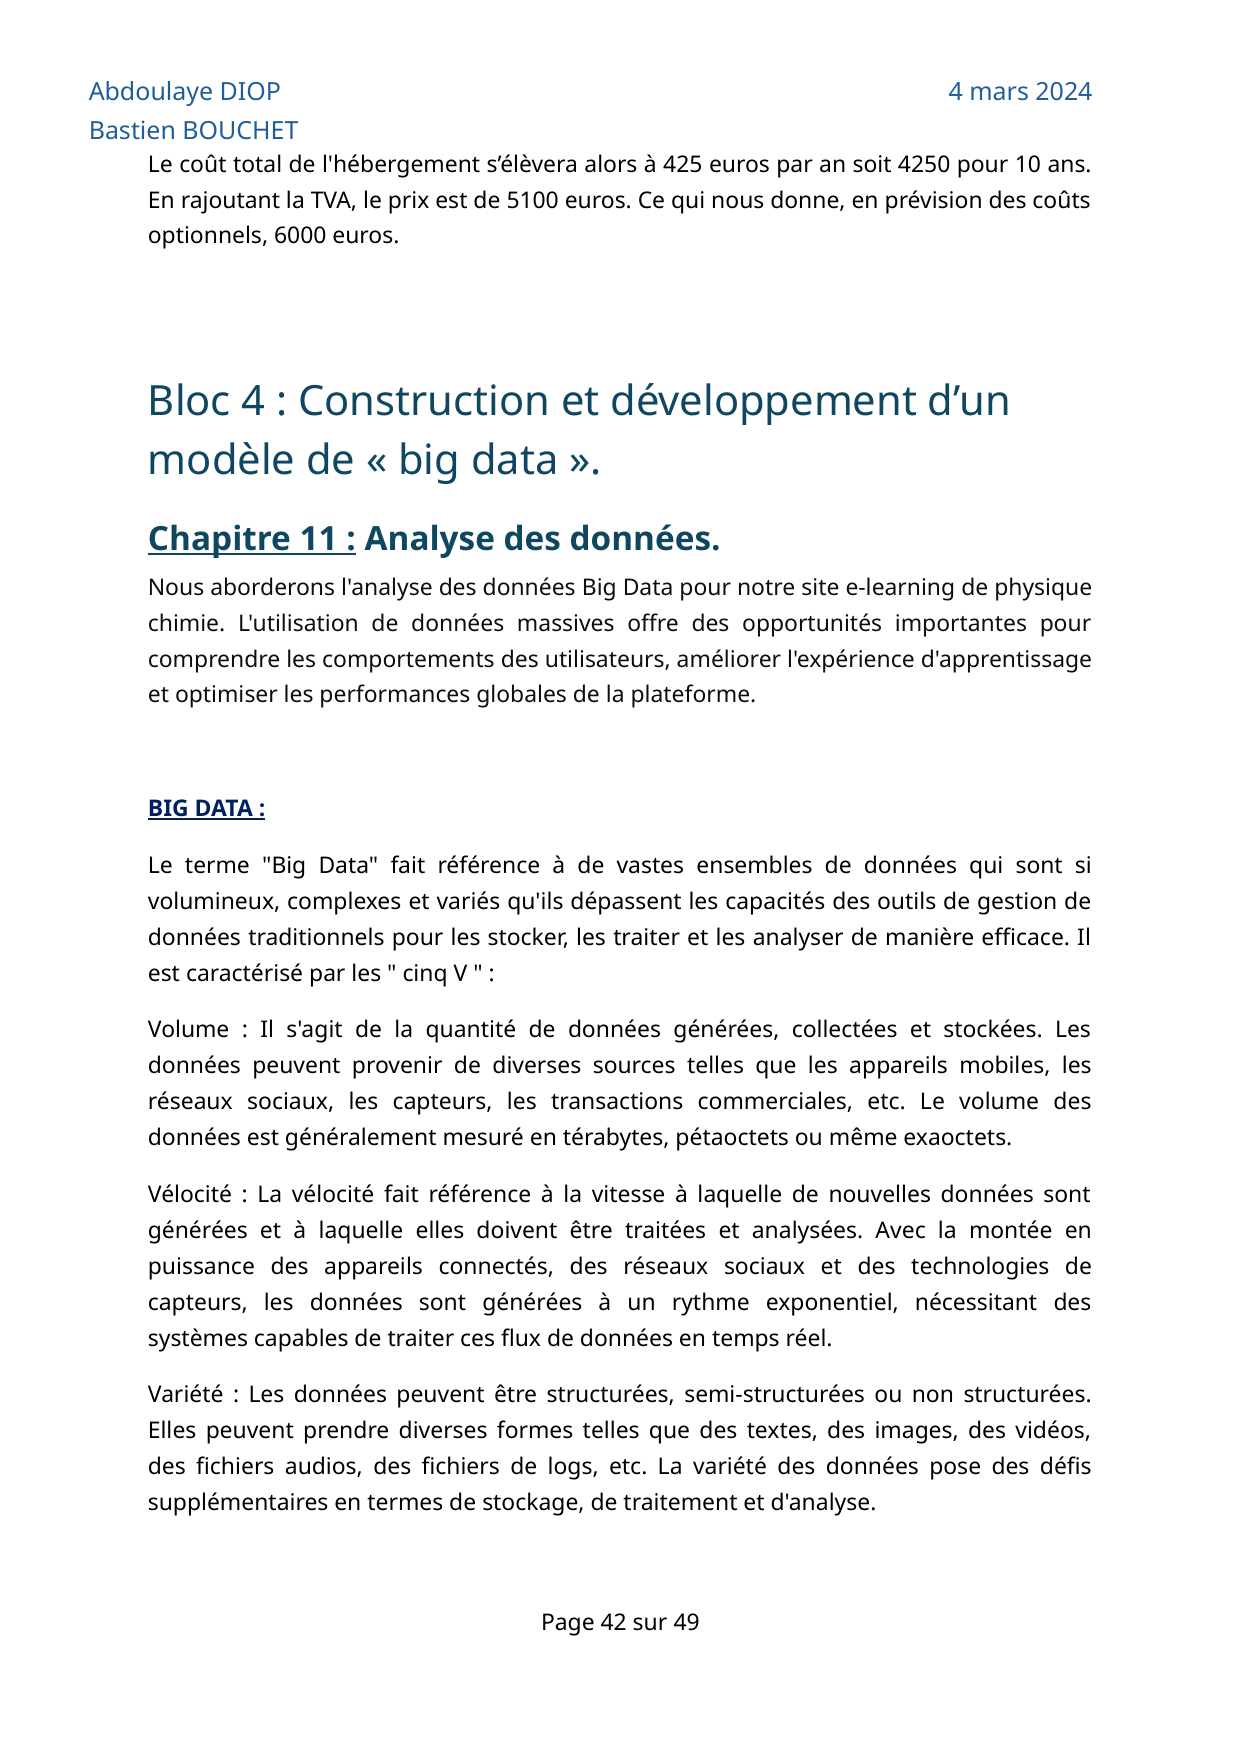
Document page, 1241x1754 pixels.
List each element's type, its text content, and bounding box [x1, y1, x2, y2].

subtitle Bloc 4 : Construction et développement d’un modèle de « big data ». [148, 371, 1093, 487]
text Vélocité : La vélocité fait référence à la vitesse à laquelle de nouvelles données sont générées et à laquelle elles doivent être traitées et analysées. Avec la montée en puissance des appareils connectés, des réseaux sociaux et des technologies de capteurs, les données sont générées à un rythme exponentiel, nécessitant des systèmes capables de traiter ces flux de données en temps réel. [148, 1178, 1093, 1353]
text Le coût total de l'hébergement s’élèvera alors à 425 euros par an soit 4250 pour 10 ans. En rajoutant la TVA, le prix est de 5100 euros. Ce qui nous donne, en prévision des coûts optionnels, 6000 euros. [148, 148, 1093, 251]
text BIG DATA : [148, 792, 1093, 823]
text Le terme "Big Data" fait référence à de vastes ensembles de données qui sont si volumineux, complexes et variés qu'ils dépassent les capacités des outils de gestion de données traditionnels pour les stocker, les traiter et les analyser de manière efficace. Il est caractérisé par les " cinq V " : [148, 849, 1093, 988]
subtitle Chapitre 11 : Analyse des données. [148, 515, 1093, 560]
text Variété : Les données peuvent être structurées, semi-structurées ou non structurées. Elles peuvent prendre diverses formes telles que des textes, des images, des vidéos, des fichiers audios, des fichiers de logs, etc. La variété des données pose des défis supplémentaires en termes de stockage, de traitement et d'analyse. [148, 1378, 1093, 1517]
text Nous aborderons l'analyse des données Big Data pour notre site e-learning de physique chimie. L'utilisation de données massives offre des opportunités importantes pour comprendre les comportements des utilisateurs, améliorer l'expérience d'apprentissage et optimiser les performances globales de la plateforme. [148, 571, 1093, 710]
text Volume : Il s'agit de la quantité de données générées, collectées et stockées. Les données peuvent provenir de diverses sources telles que les appareils mobiles, les réseaux sociaux, les capteurs, les transactions commerciales, etc. Le volume des données est généralement mesuré en térabytes, pétaoctets ou même exaoctets. [148, 1013, 1093, 1152]
